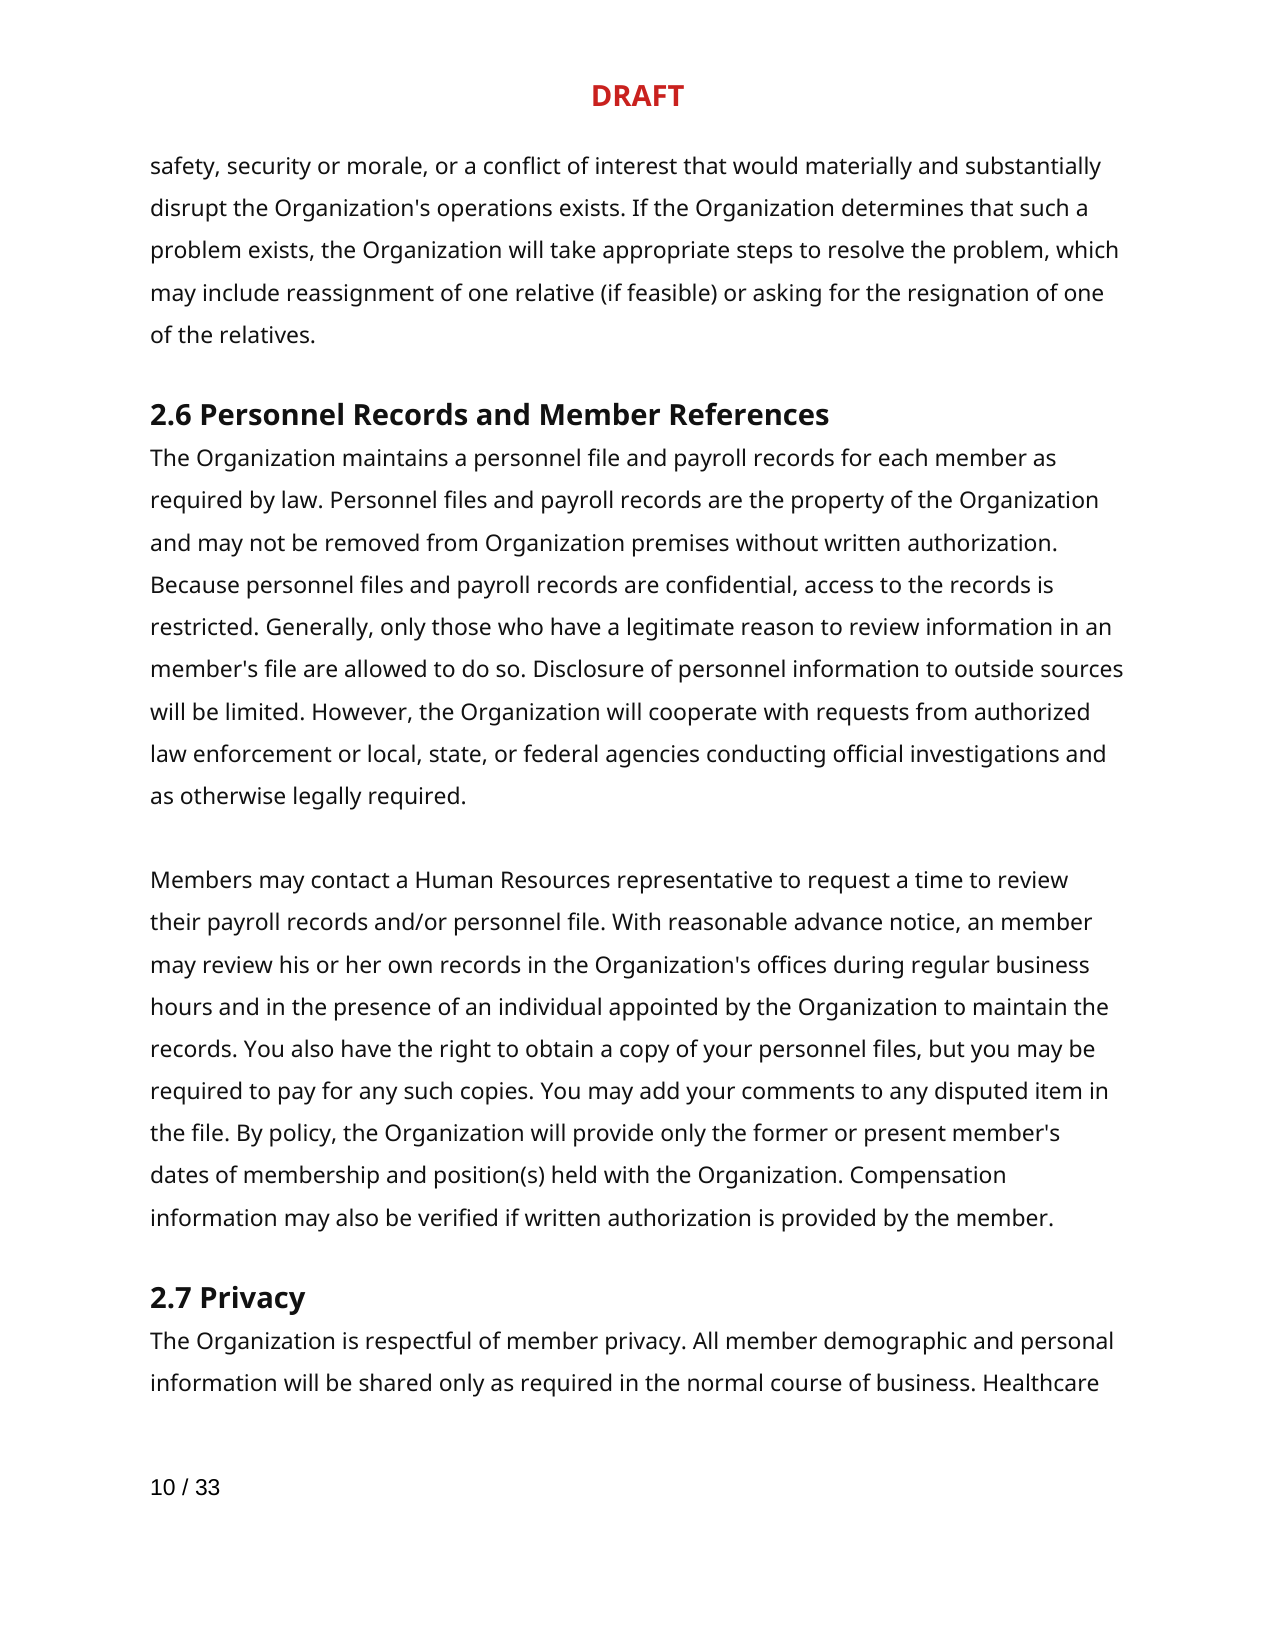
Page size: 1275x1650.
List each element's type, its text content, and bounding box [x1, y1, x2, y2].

text Members may contact a Human Resources representative to request a time to review their payroll records and/or personnel file. With reasonable advance notice, an member may review his or her own records in the Organization's offices during regular business hours and in the presence of an individual appointed by the Organization to maintain the records. You also have the right to obtain a copy of your personnel files, but you may be required to pay for any such copies. You may add your comments to any disputed item in the file. By policy, the Organization will provide only the former or present member's dates of membership and position(s) held with the Organization. Compensation information may also be verified if written authorization is provided by the member. [150, 864, 1125, 1233]
text safety, security or morale, or a conflict of interest that would materially and substantially disrupt the Organization's operations exists. If the Organization determines that such a problem exists, the Organization will take appropriate steps to resolve the problem, which may include reassignment of one relative (if feasible) or asking for the resignation of one of the relatives. [150, 150, 1125, 350]
text The Organization is respectful of member privacy. All member demographic and personal information will be shared only as required in the normal course of business. Healthcare [150, 1325, 1125, 1399]
subtitle 2.6 Personnel Records and Member References [150, 394, 1125, 434]
text The Organization maintains a personnel file and payroll records for each member as required by law. Personnel files and payroll records are the property of the Organization and may not be removed from Organization premises without written authorization. Because personnel files and payroll records are confidential, access to the records is restricted. Generally, only those who have a legitimate reason to review information in an member's file are allowed to do so. Disclosure of personnel information to outside sources will be limited. However, the Organization will cooperate with requests from authorized law enforcement or local, state, or federal agencies conducting official investigations and as otherwise legally required. [150, 442, 1125, 811]
subtitle 2.7 Privacy [150, 1277, 1125, 1317]
